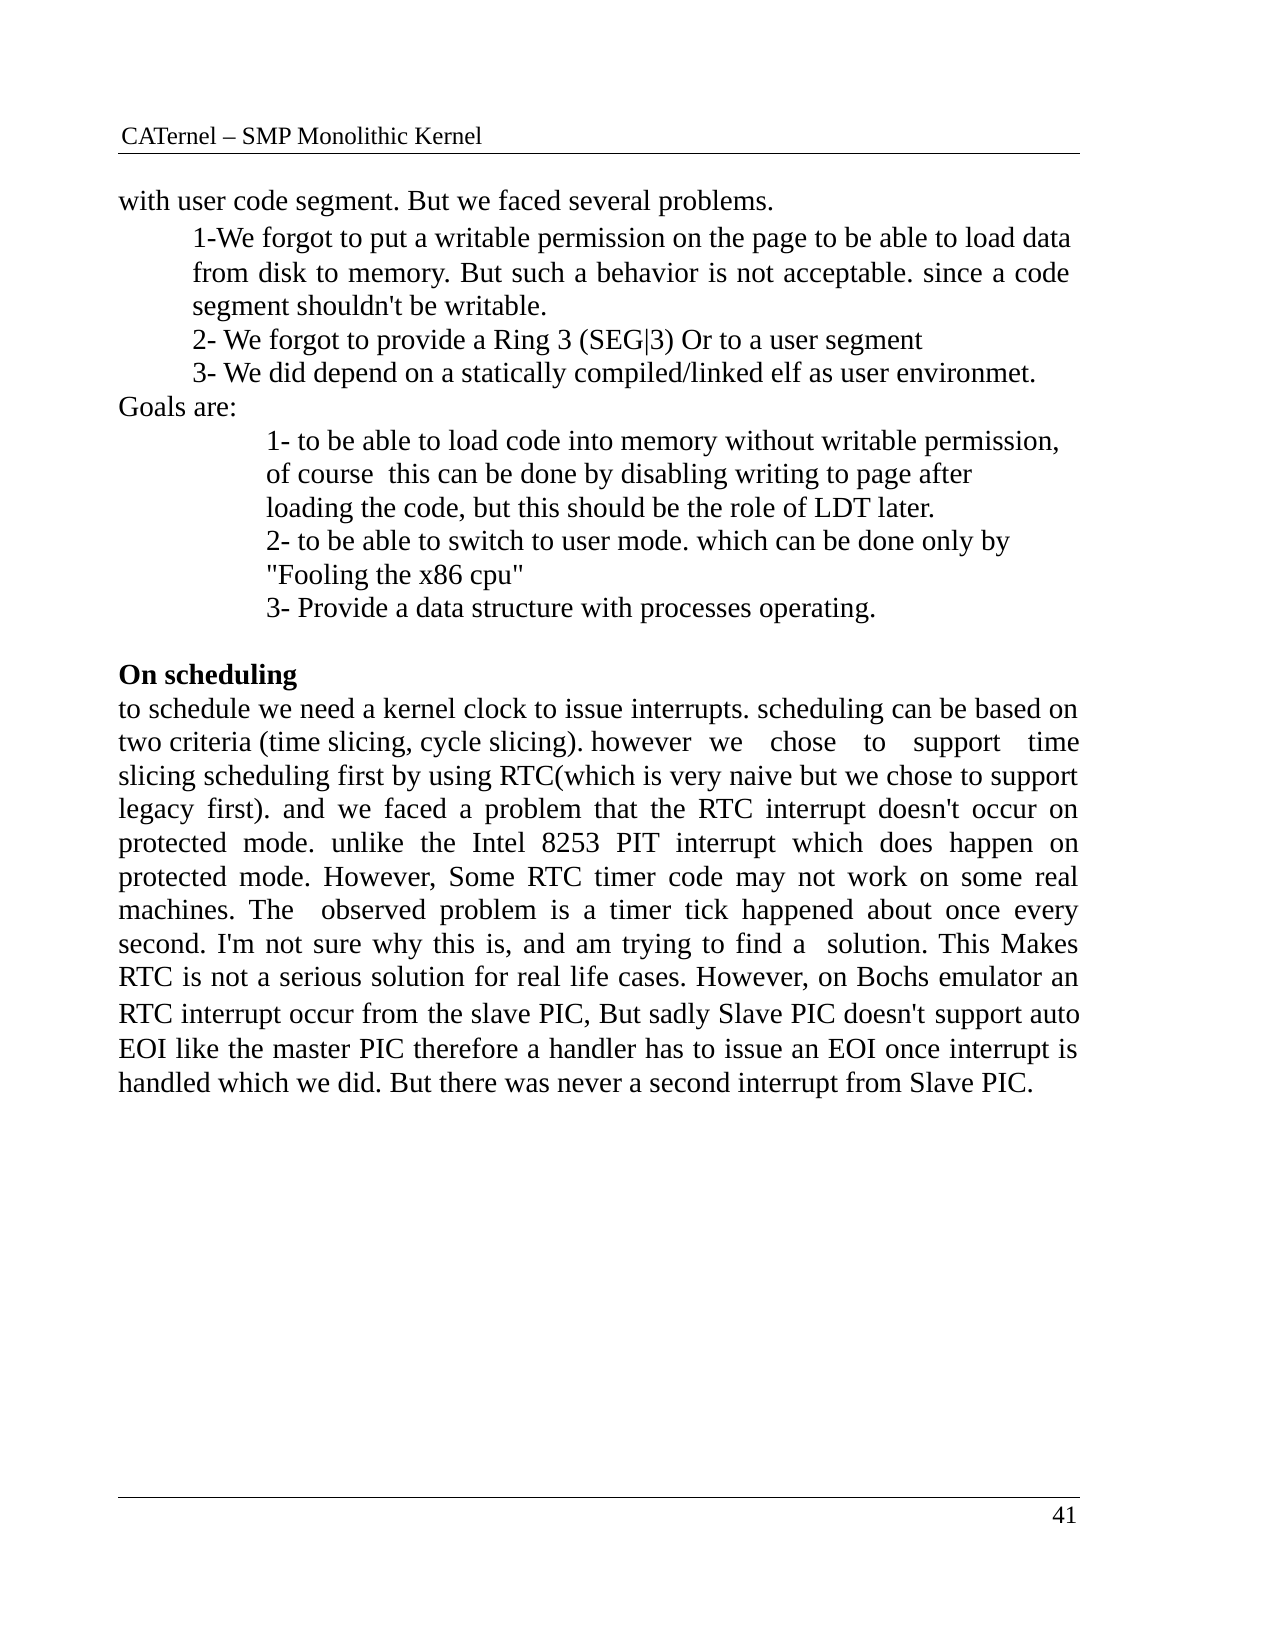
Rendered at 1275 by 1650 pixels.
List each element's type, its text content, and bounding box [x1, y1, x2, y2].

text On scheduling [118, 657, 1080, 691]
text 2- to be able to switch to user mode. which can be done only by "Fooling the x86 cpu" [118, 523, 1080, 590]
text Goals are: [118, 389, 1080, 423]
text 3- Provide a data structure with processes operating. [118, 590, 1080, 624]
text to schedule we need a kernel clock to issue interrupts. scheduling can be based on two criteria (time slicing, cycle slicing). however we chose to support time slicing scheduling first by using RTC(which is very naive but we chose to support legacy first). and we faced a problem that the RTC interrupt doesn't occur on protected mode. unlike the Intel 8253 PIT interrupt which does happen on protected mode. However, Some RTC timer code may not work on some real machines. The observed problem is a timer tick happened about once every second. I'm not sure why this is, and am trying to find a solution. This Makes RTC is not a serious solution for real life cases. However, on Bochs emulator an RTC interrupt occur from the slave PIC, But sadly Slave PIC doesn't support auto EOI like the master PIC therefore a handler has to issue an EOI once interrupt is handled which we did. But there was never a second interrupt from Slave PIC. [118, 691, 1080, 1098]
text 3- We did depend on a statically compiled/linked elf as user environmet. [118, 356, 1080, 389]
text loading the code, but this should be the role of LDT later. [118, 490, 1080, 523]
text 1- to be able to load code into memory without writable permission, of course this can be done by disabling writing to page after [118, 423, 1080, 490]
text 2- We forgot to provide a Ring 3 (SEG|3) Or to a user segment [118, 322, 1080, 356]
text with user code segment. But we faced several problems. [118, 183, 1080, 217]
text 1-We forgot to put a writable permission on the page to be able to load data from disk to memory. But such a behavior is not acceptable. since a code segment shouldn't be writable. [118, 217, 1080, 322]
